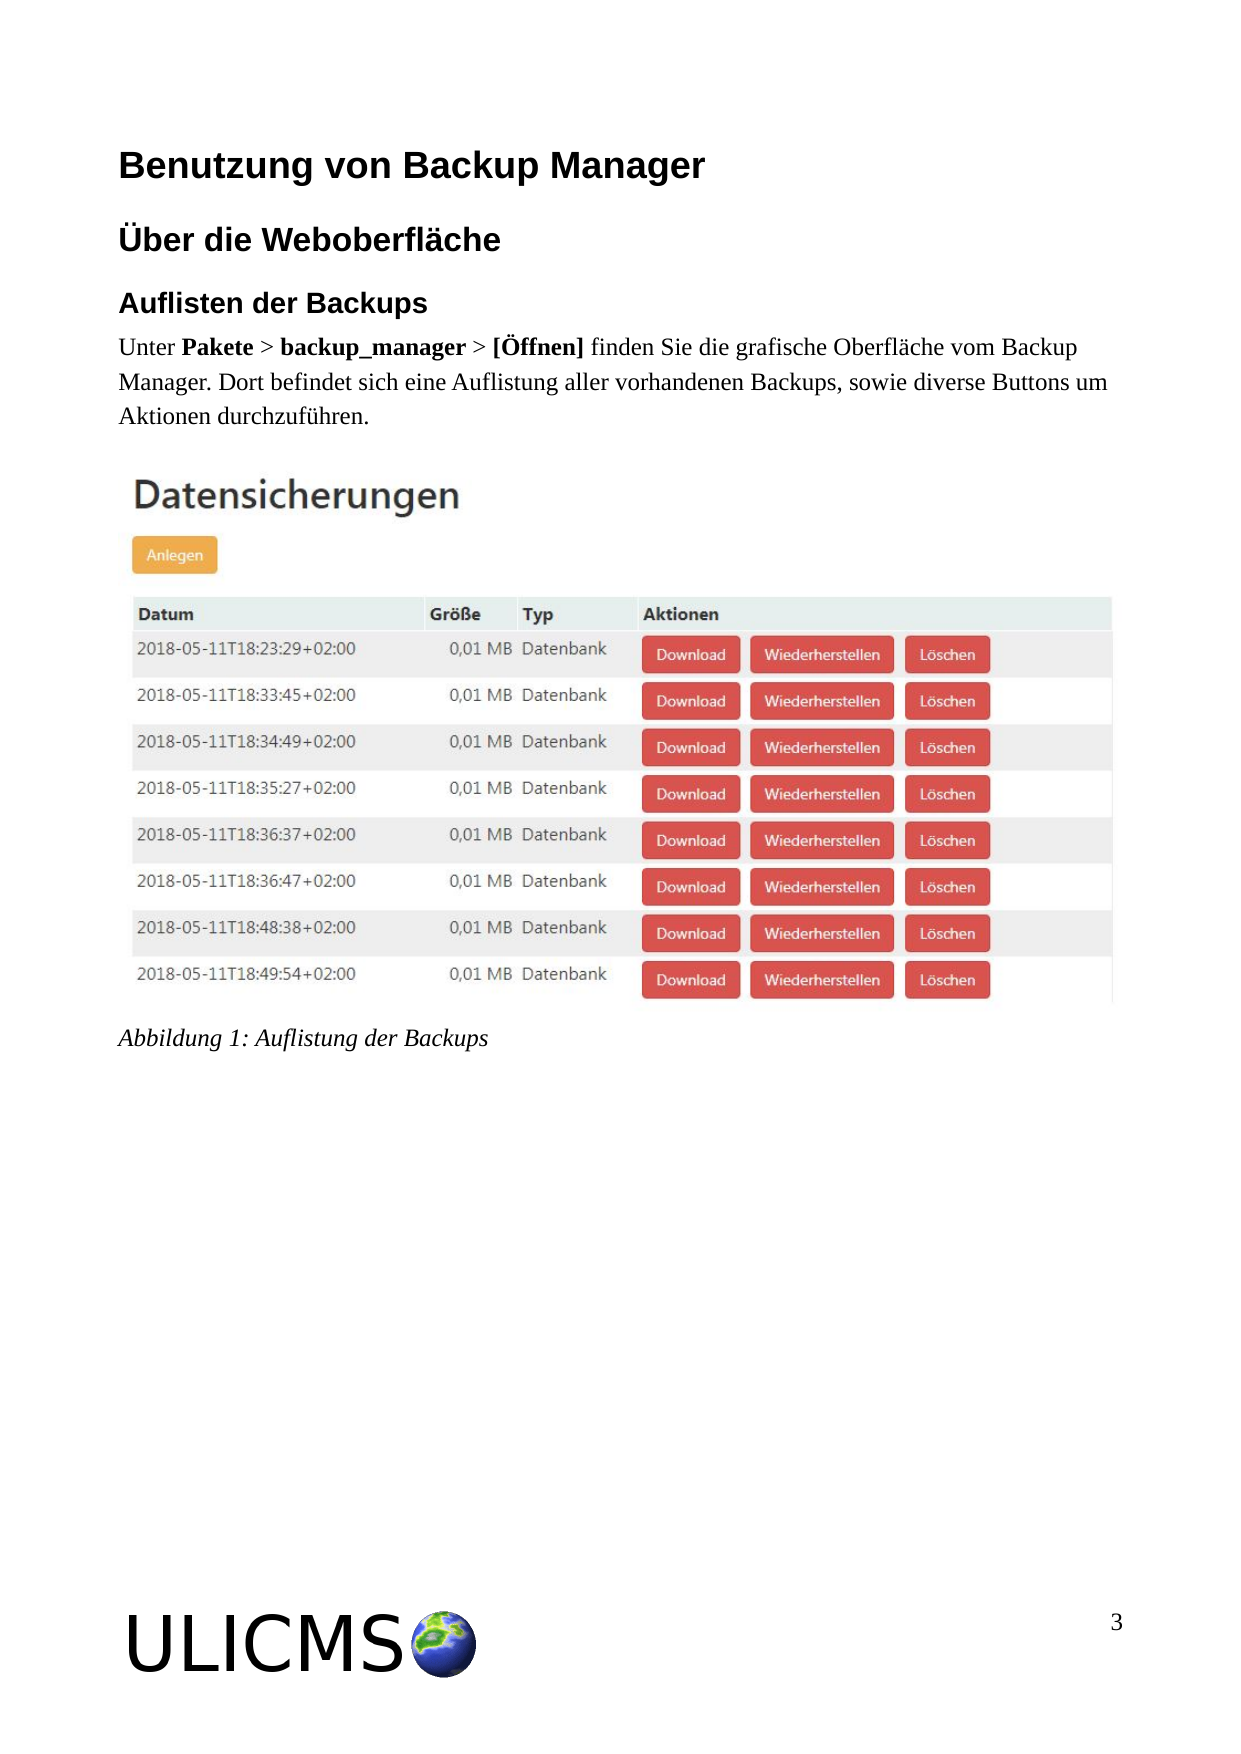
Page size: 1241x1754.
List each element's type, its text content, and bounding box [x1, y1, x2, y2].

picture [118, 1607, 479, 1681]
subtitle Über die Weboberfläche [118, 220, 1123, 259]
subtitle Auflisten der Backups [118, 286, 1123, 319]
picture [118, 462, 1123, 1023]
subtitle Benutzung von Backup Manager [118, 143, 1123, 187]
text Unter Pakete > backup_manager > [Öffnen] finden Sie die grafische Oberfläche vom Backup Manager. Dort befindet sich eine Auflistung aller vorhandenen Backups, sowie diverse Buttons um Aktionen durchzuführen. [118, 332, 1123, 430]
text Abbildung 1: Auflistung der Backups [118, 1023, 1123, 1052]
